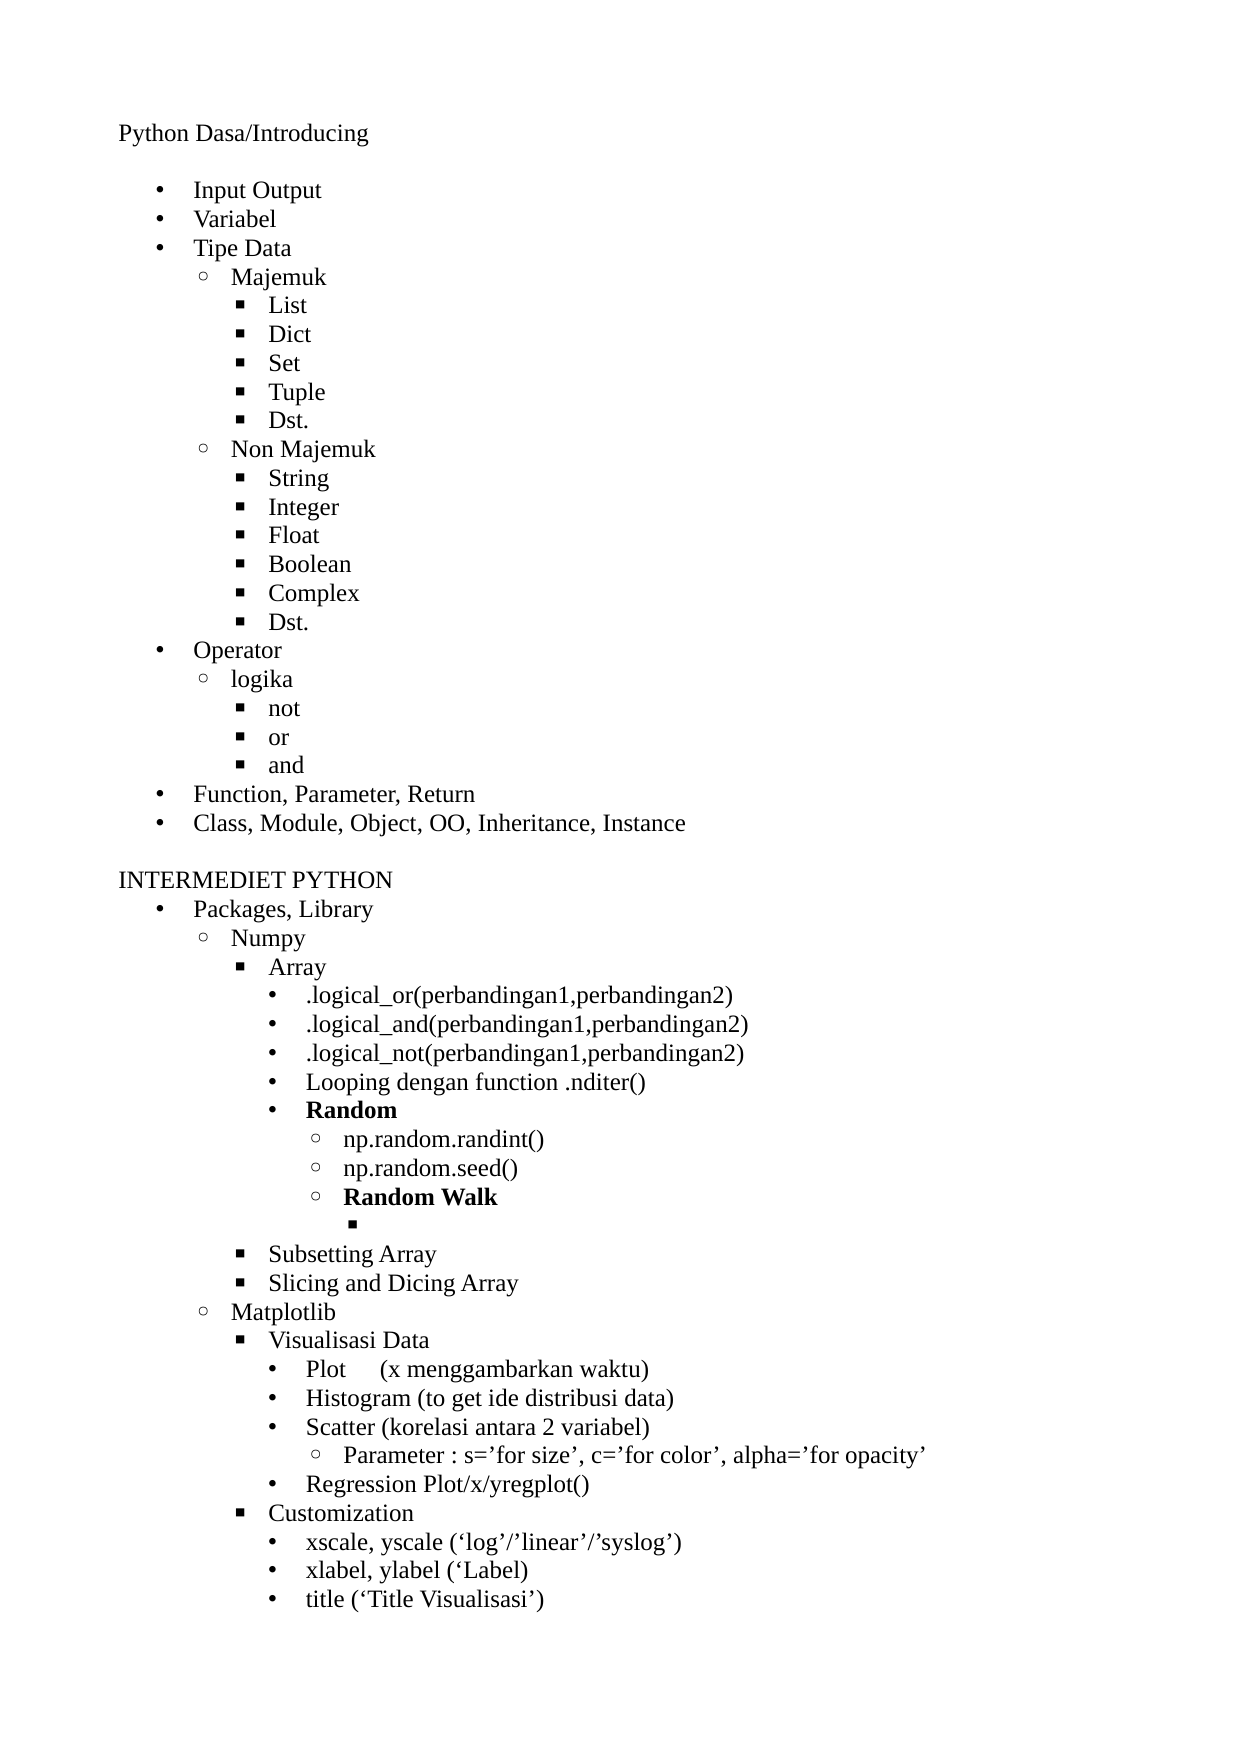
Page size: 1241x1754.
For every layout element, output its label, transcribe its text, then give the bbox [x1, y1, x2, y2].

list Tuple [231, 377, 1122, 406]
list Numpy [193, 923, 1122, 952]
list Regression Plot/x/yregplot() [268, 1469, 1122, 1498]
list .logical_and(perbandingan1,perbandingan2) [268, 1009, 1122, 1038]
list Array [231, 952, 1122, 981]
list .logical_or(perbandingan1,perbandingan2) [268, 981, 1122, 1009]
list Random Walk [306, 1182, 1122, 1211]
list Histogram (to get ide distribusi data) [268, 1383, 1122, 1412]
list Class, Module, Object, OO, Inheritance, Instance [156, 808, 1122, 837]
list not [231, 693, 1122, 722]
list Boolean [231, 549, 1122, 578]
list Float [231, 521, 1122, 549]
list Dict [231, 319, 1122, 348]
list or [231, 722, 1122, 751]
list Dst. [231, 607, 1122, 636]
list and [231, 751, 1122, 779]
list .logical_not(perbandingan1,perbandingan2) [268, 1038, 1122, 1067]
list List [231, 291, 1122, 319]
list Non Majemuk [193, 434, 1122, 463]
list Looping dengan function .nditer() [268, 1067, 1122, 1096]
list Dst. [231, 406, 1122, 434]
list xlabel, ylabel (‘Label) [268, 1556, 1122, 1584]
list logika [193, 664, 1122, 693]
list Scatter (korelasi antara 2 variabel) [268, 1412, 1122, 1441]
list Operator [156, 636, 1122, 664]
list Integer [231, 492, 1122, 521]
list Visualisasi Data [231, 1326, 1122, 1354]
list Subsetting Array [231, 1239, 1122, 1268]
text INTERMEDIET PYTHON [118, 866, 1122, 894]
list np.random.seed() [306, 1153, 1122, 1182]
list Function, Parameter, Return [156, 779, 1122, 808]
list Set [231, 348, 1122, 377]
list Tipe Data [156, 233, 1122, 262]
list Random [268, 1096, 1122, 1124]
list Parameter : s=’for size’, c=’for color’, alpha=’for opacity’ [306, 1441, 1122, 1469]
list title (‘Title Visualisasi’) [268, 1584, 1122, 1613]
list String [231, 463, 1122, 492]
list xscale, yscale (‘log’/’linear’/’syslog’) [268, 1527, 1122, 1556]
list Complex [231, 578, 1122, 607]
list Matplotlib [193, 1297, 1122, 1326]
text Python Dasa/Introducing [118, 118, 1122, 147]
list Majemuk [193, 262, 1122, 291]
list Packages, Library [156, 894, 1122, 923]
list Input Output [156, 176, 1122, 204]
list np.random.randint() [306, 1124, 1122, 1153]
list Plot (x menggambarkan waktu) [268, 1354, 1122, 1383]
list Customization [231, 1498, 1122, 1527]
list Slicing and Dicing Array [231, 1268, 1122, 1297]
list Variabel [156, 204, 1122, 233]
